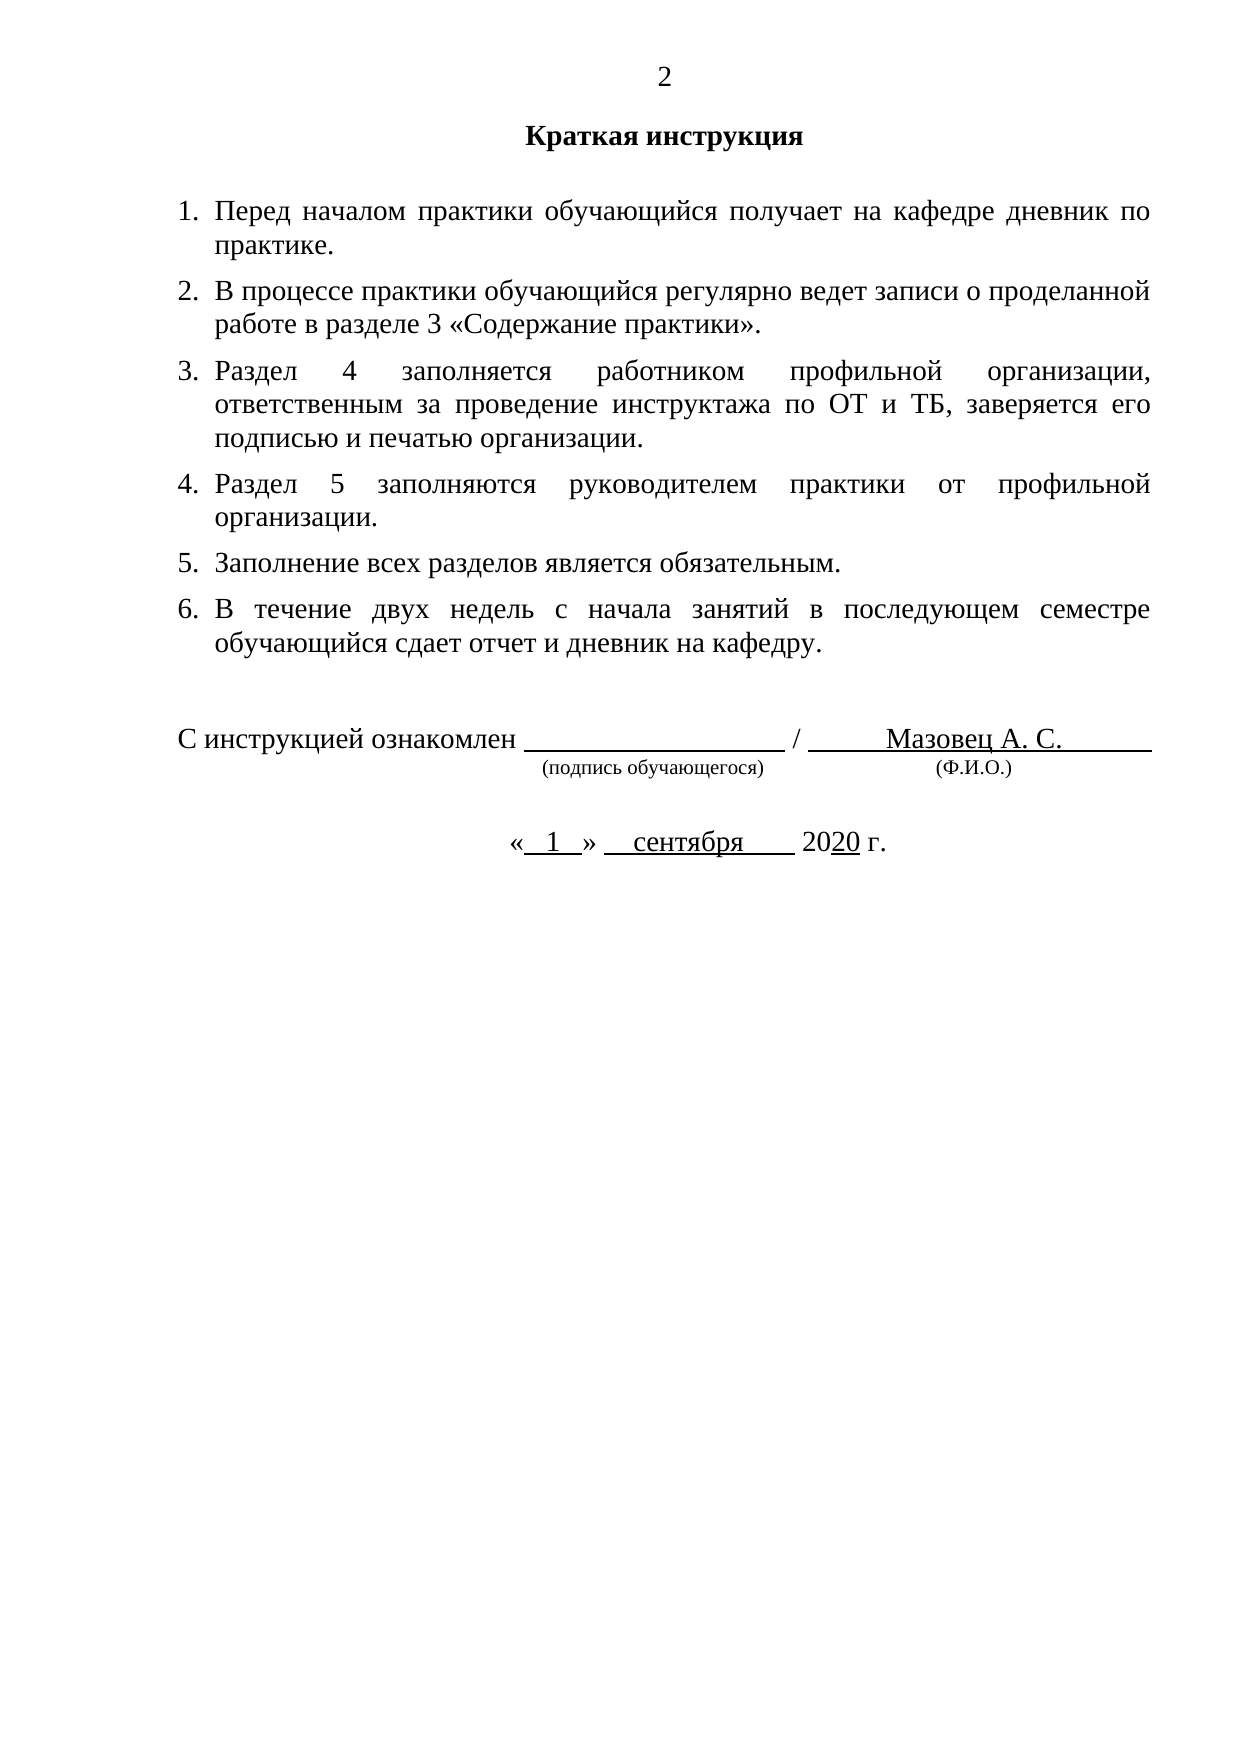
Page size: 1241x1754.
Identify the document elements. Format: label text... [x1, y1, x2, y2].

text 6. В течение двух недель с начала занятий в последующем семестре обучающийся сдает отчет и дневник на кафедру. [177, 591, 1152, 658]
text 1. Перед началом практики обучающийся получает на кафедре дневник по практике. [177, 193, 1152, 261]
text « 1 » сентября 2020 г. [177, 824, 1152, 858]
subtitle Краткая инструкция [177, 118, 1152, 152]
text 5. Заполнение всех разделов является обязательным. [177, 545, 1152, 579]
text 2. В процессе практики обучающийся регулярно ведет записи о проделанной работе в разделе 3 «Содержание практики». [177, 273, 1152, 340]
text 3. Раздел 4 заполняется работником профильной организации, ответственным за проведение инструктажа по ОТ и ТБ, заверяется его подписью и печатью организации. [177, 353, 1152, 453]
text (подпись обучающегося) (Ф.И.О.) [177, 755, 1152, 779]
text С инструкцией ознакомлен / Мазовец А. С. [177, 721, 1152, 755]
text 4. Раздел 5 заполняются руководителем практики от профильной организации. [177, 466, 1152, 533]
